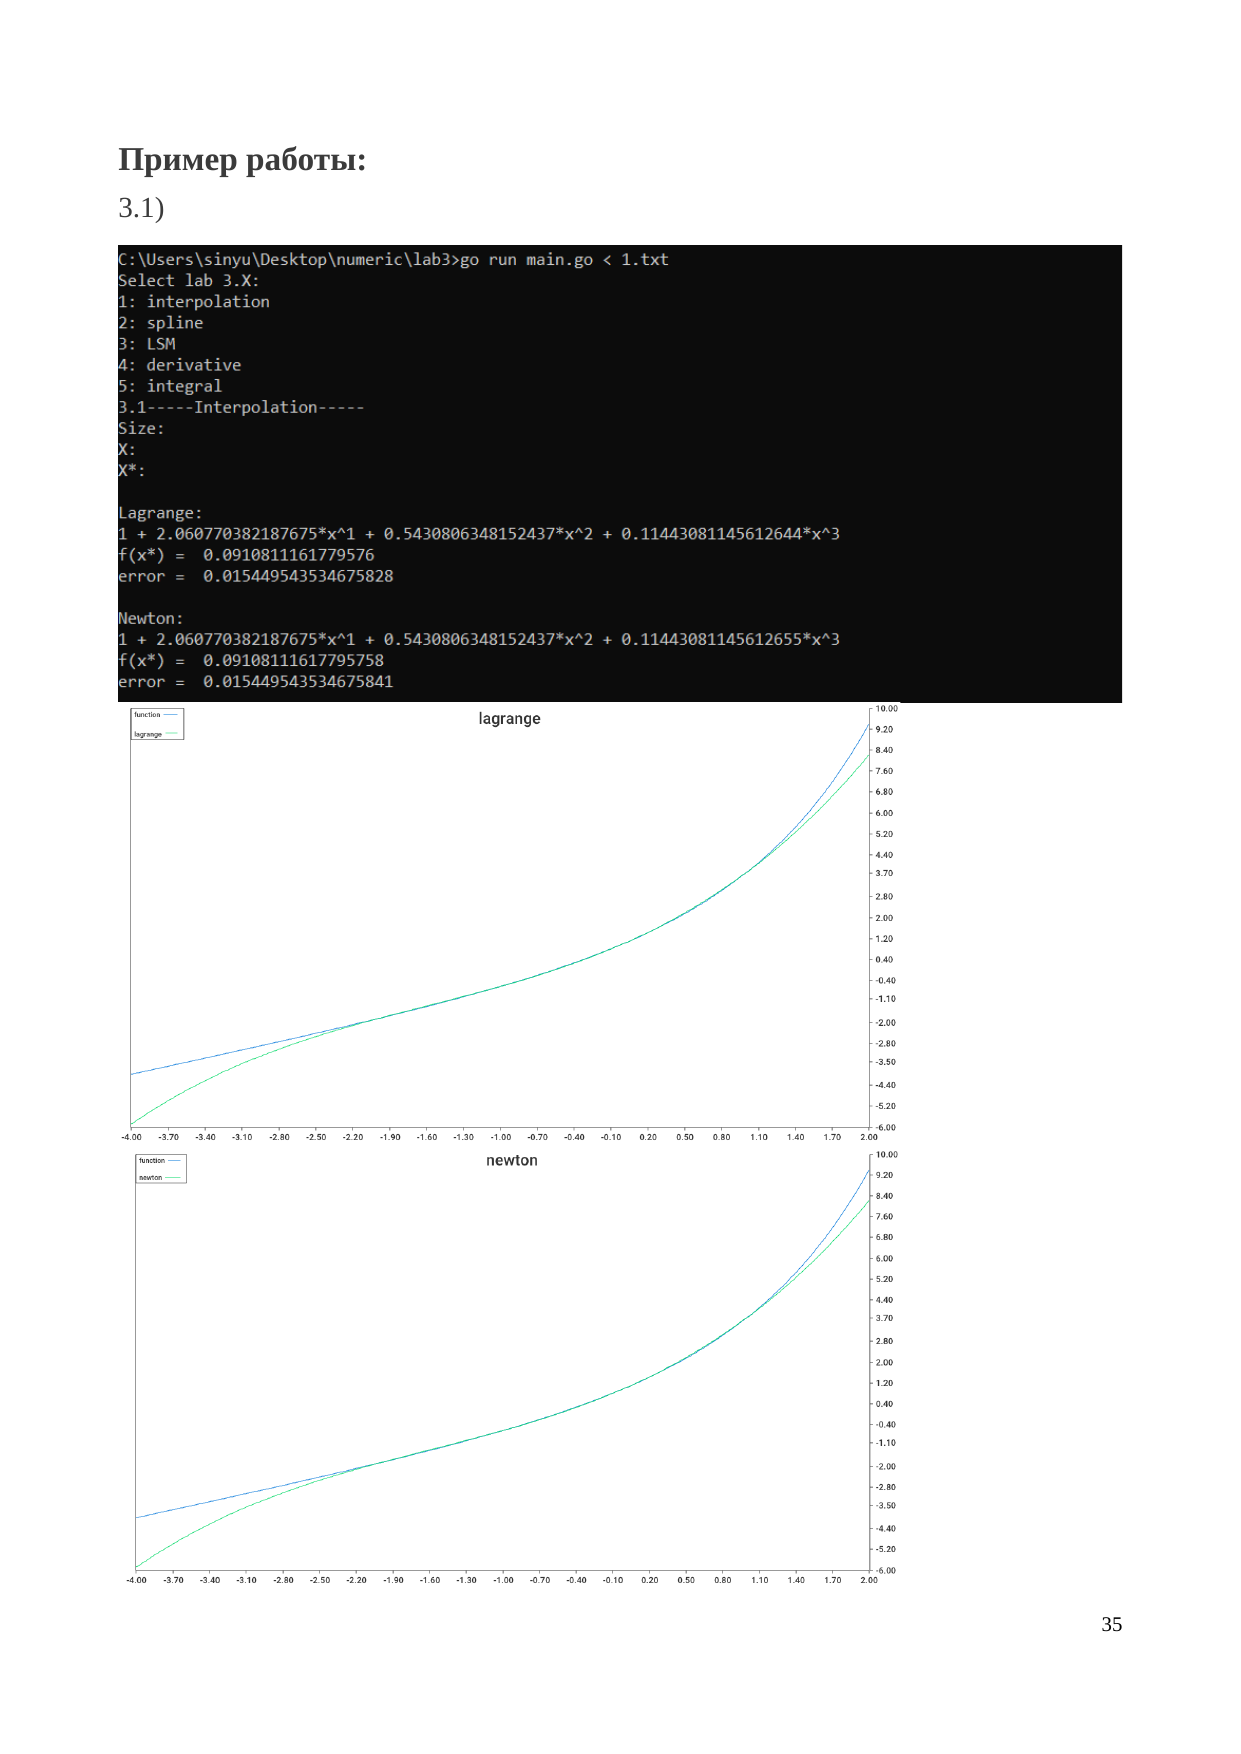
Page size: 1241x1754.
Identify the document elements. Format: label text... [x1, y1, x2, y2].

text 3.1) [118, 190, 1122, 223]
picture [123, 1148, 901, 1586]
picture [118, 245, 1123, 1143]
subtitle Пример работы: [118, 139, 1122, 177]
